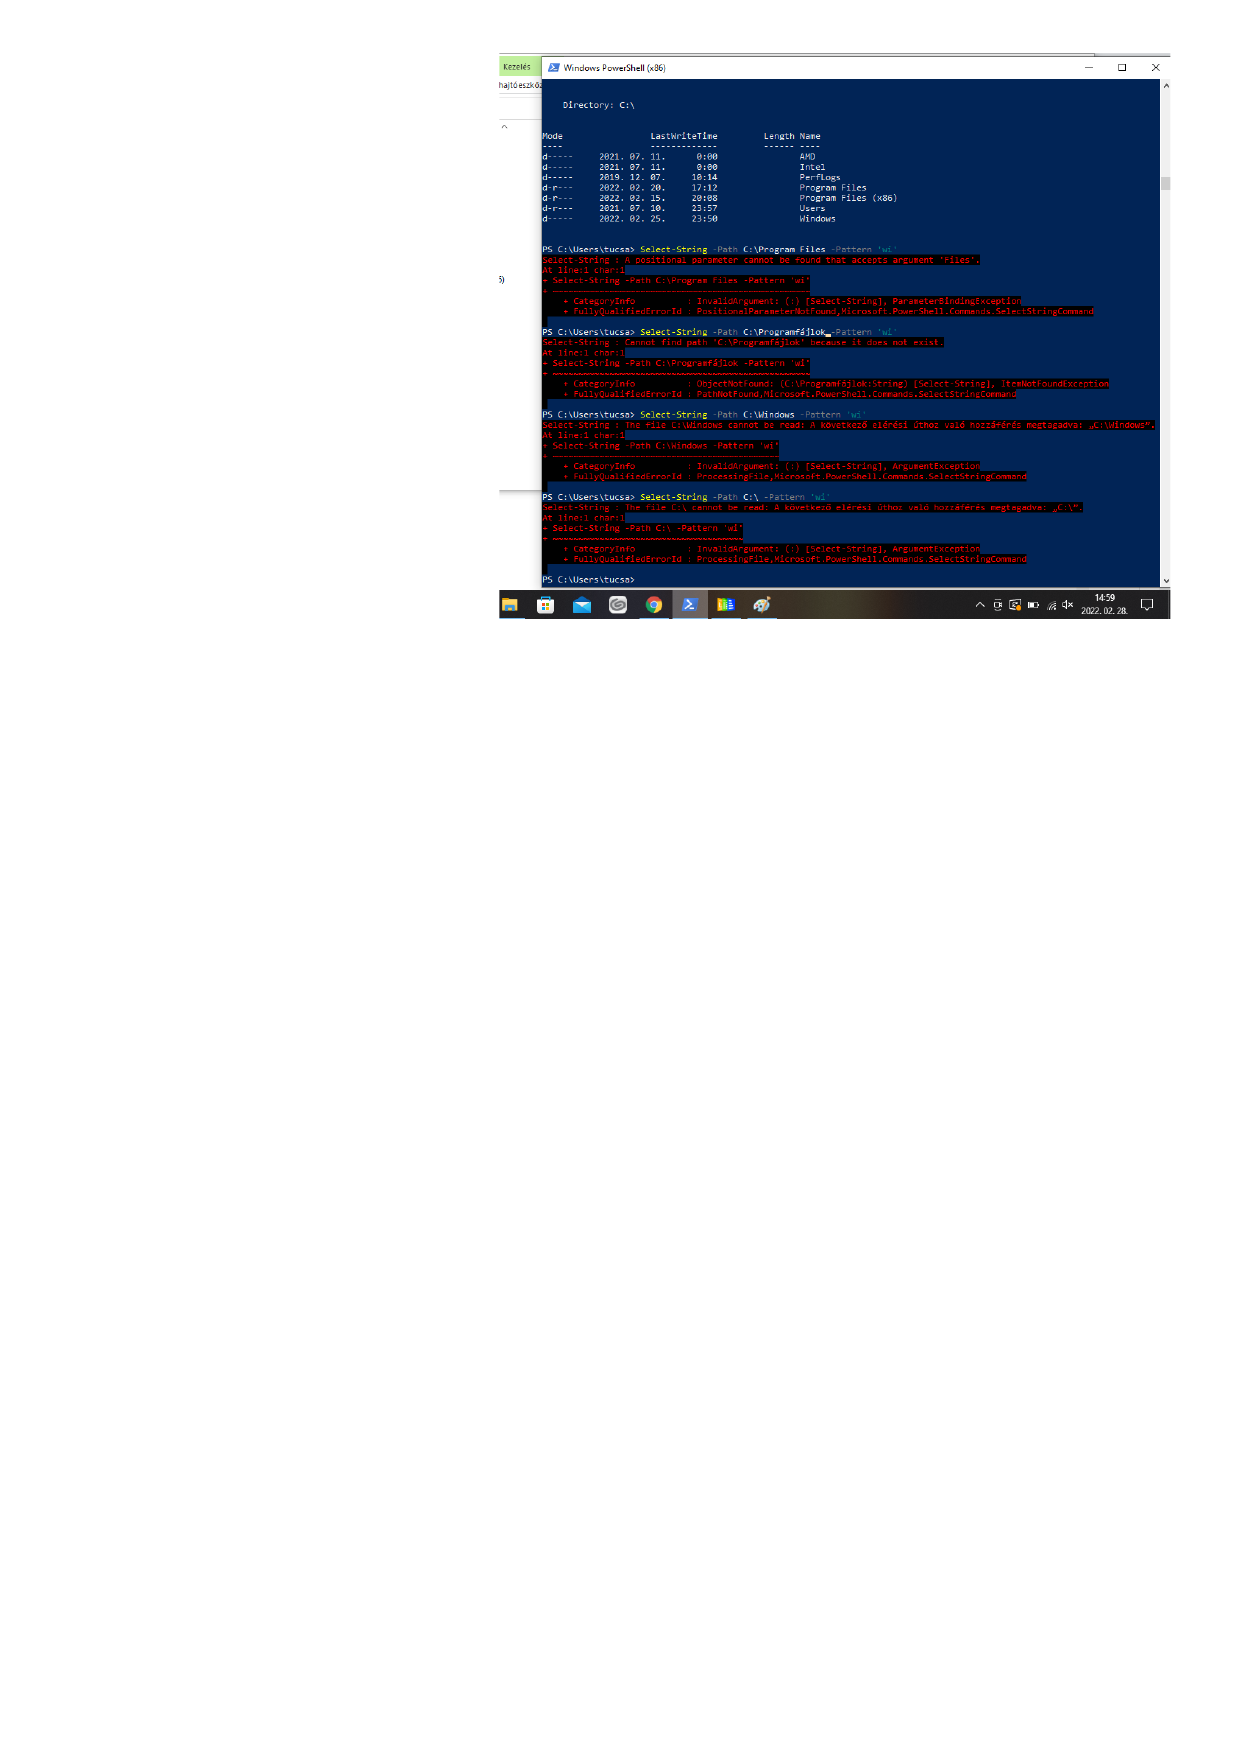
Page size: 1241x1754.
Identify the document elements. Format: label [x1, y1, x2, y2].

picture [499, 53, 1171, 619]
